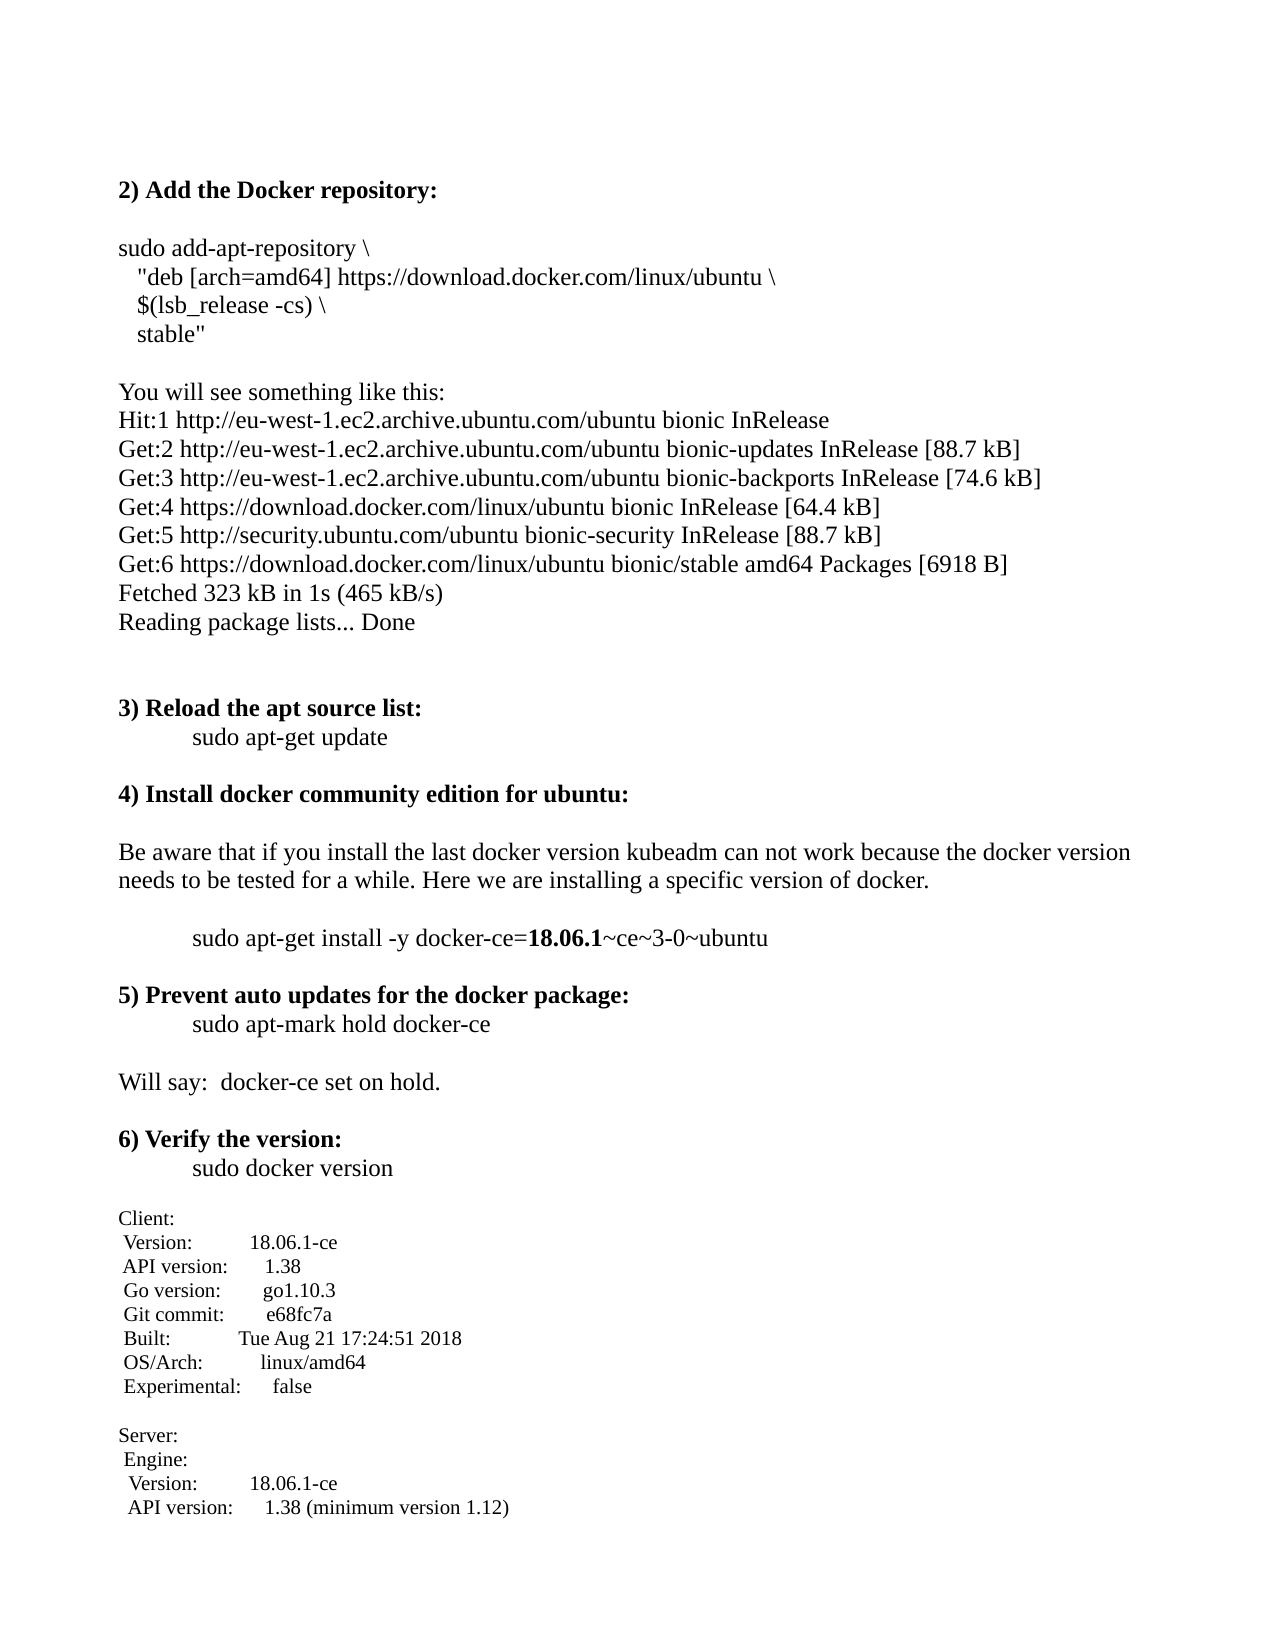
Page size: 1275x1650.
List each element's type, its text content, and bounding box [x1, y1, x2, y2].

text stable" [118, 319, 1157, 348]
text Client: [118, 1206, 1157, 1230]
text API version: 1.38 [118, 1254, 1157, 1278]
text Get:6 https://download.docker.com/linux/ubuntu bionic/stable amd64 Packages [6918 B] [118, 549, 1157, 578]
text Engine: [118, 1447, 1157, 1471]
text Get:2 http://eu-west-1.ec2.archive.ubuntu.com/ubuntu bionic-updates InRelease [88.7 kB] [118, 434, 1157, 463]
text Built: Tue Aug 21 17:24:51 2018 [118, 1326, 1157, 1350]
text sudo apt-get update [118, 722, 1157, 751]
text 5) Prevent auto updates for the docker package: [118, 981, 1157, 1009]
text 2) Add the Docker repository: [118, 176, 1157, 204]
text sudo docker version [118, 1153, 1157, 1182]
text Get:5 http://security.ubuntu.com/ubuntu bionic-security InRelease [88.7 kB] [118, 521, 1157, 549]
text 4) Install docker community edition for ubuntu: [118, 779, 1157, 808]
text Reading package lists... Done [118, 607, 1157, 636]
text Get:4 https://download.docker.com/linux/ubuntu bionic InRelease [64.4 kB] [118, 492, 1157, 521]
text Fetched 323 kB in 1s (465 kB/s) [118, 578, 1157, 607]
text Be aware that if you install the last docker version kubeadm can not work because the docker version needs to be tested for a while. Here we are installing a specific version of docker. [118, 837, 1157, 894]
text Hit:1 http://eu-west-1.ec2.archive.ubuntu.com/ubuntu bionic InRelease [118, 406, 1157, 434]
text Server: [118, 1422, 1157, 1447]
text sudo apt-get install -y docker-ce=18.06.1~ce~3-0~ubuntu [118, 923, 1157, 952]
text "deb [arch=amd64] https://download.docker.com/linux/ubuntu \ [118, 262, 1157, 291]
text API version: 1.38 (minimum version 1.12) [118, 1495, 1157, 1519]
text 6) Verify the version: [118, 1124, 1157, 1153]
text Version: 18.06.1-ce [118, 1230, 1157, 1254]
text Go version: go1.10.3 [118, 1278, 1157, 1302]
text $(lsb_release -cs) \ [118, 291, 1157, 319]
text Git commit: e68fc7a [118, 1302, 1157, 1326]
text OS/Arch: linux/amd64 [118, 1350, 1157, 1374]
text sudo apt-mark hold docker-ce [118, 1009, 1157, 1038]
text Version: 18.06.1-ce [118, 1471, 1157, 1495]
text Experimental: false [118, 1374, 1157, 1398]
text Will say: docker-ce set on hold. [118, 1067, 1157, 1096]
text You will see something like this: [118, 377, 1157, 406]
text sudo add-apt-repository \ [118, 233, 1157, 262]
text Get:3 http://eu-west-1.ec2.archive.ubuntu.com/ubuntu bionic-backports InRelease [74.6 kB] [118, 463, 1157, 492]
text 3) Reload the apt source list: [118, 693, 1157, 722]
